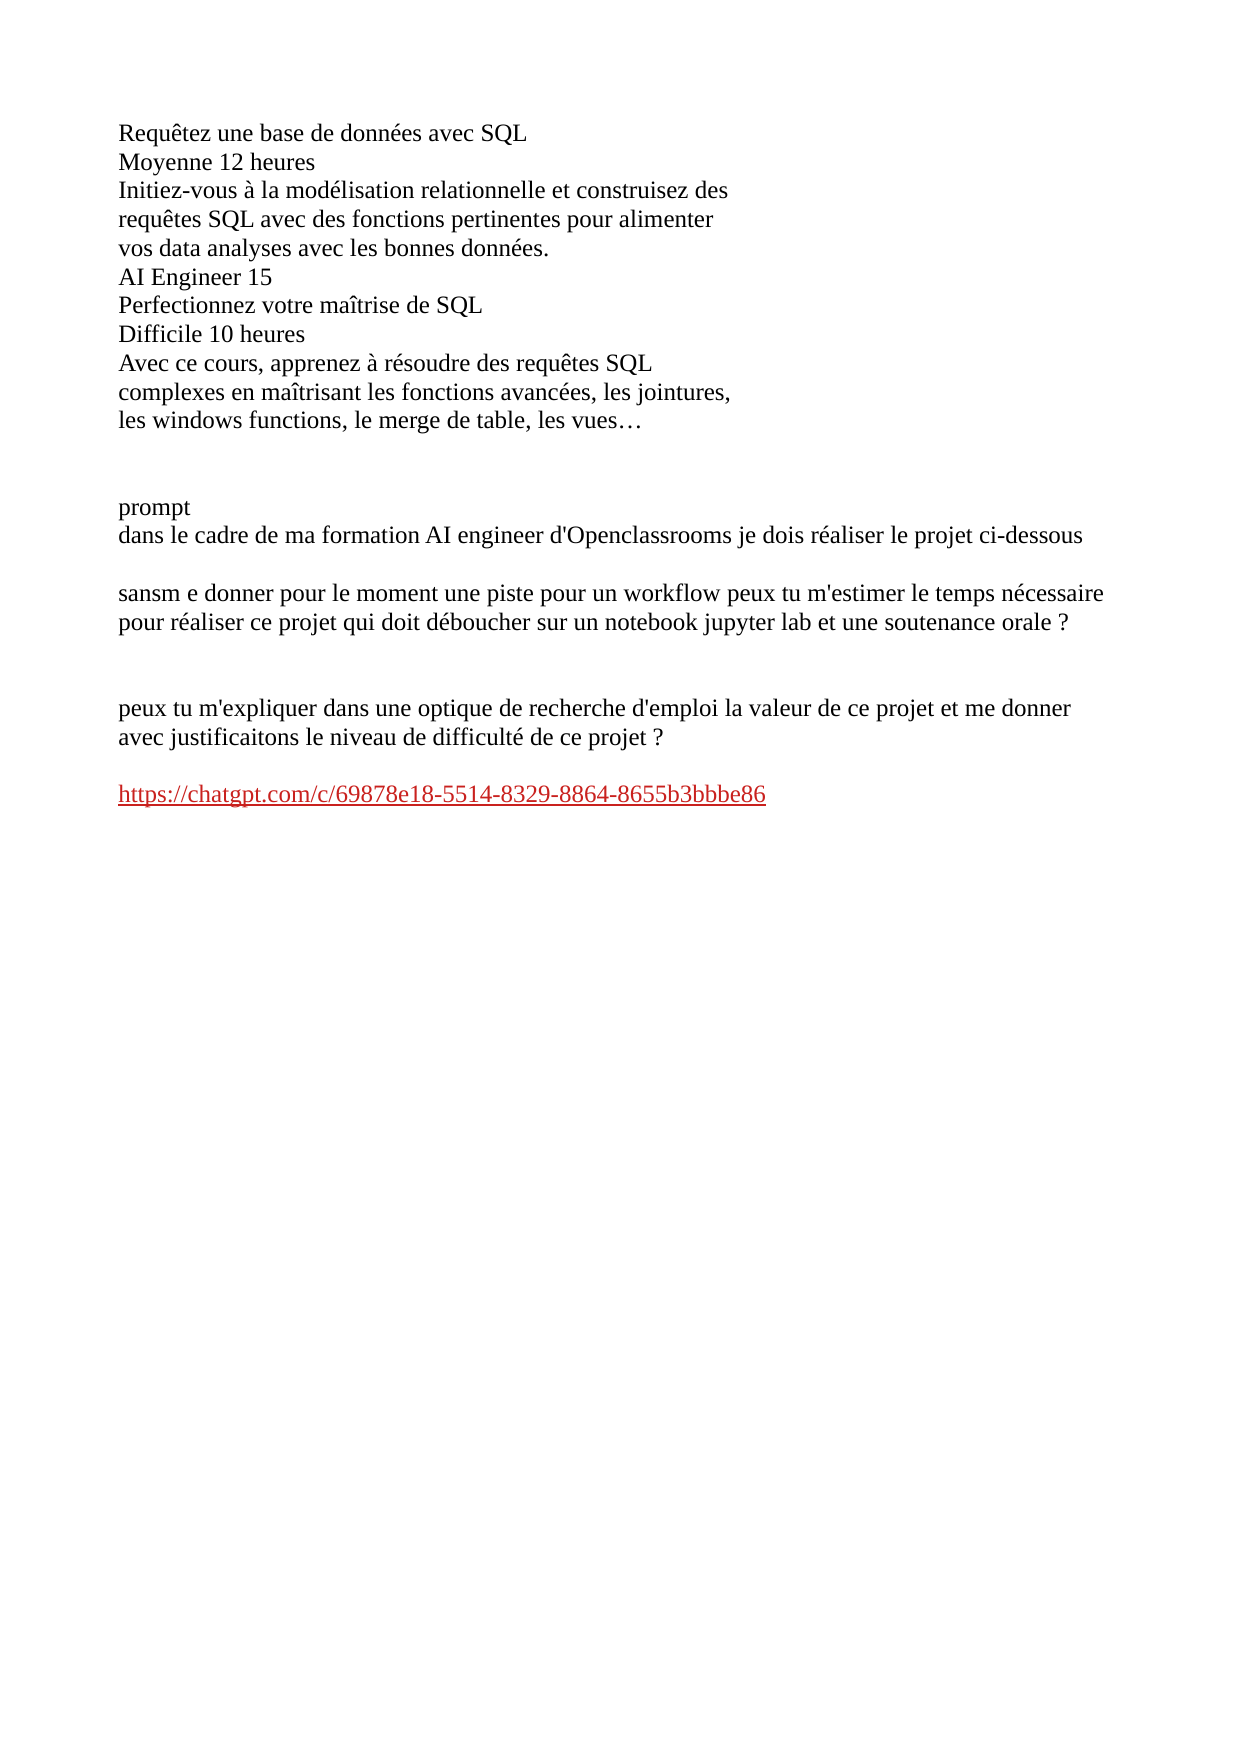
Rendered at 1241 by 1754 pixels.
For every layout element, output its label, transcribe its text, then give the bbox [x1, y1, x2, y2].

text Difficile 10 heures [118, 319, 1122, 348]
text durée 100 heures [118, 837, 1122, 866]
text Avec ce cours, apprenez à résoudre des requêtes SQL [118, 348, 1122, 377]
text Moyenne 12 heures [118, 147, 1122, 176]
text sansm e donner pour le moment une piste pour un workflow peux tu m'estimer le temps nécessaire pour réaliser ce projet qui doit déboucher sur un notebook jupyter lab et une soutenance orale ? [118, 578, 1122, 636]
text complexes en maîtrisant les fonctions avancées, les jointures, [118, 377, 1122, 406]
text Perfectionnez votre maîtrise de SQL [118, 291, 1122, 319]
text Initiez-vous à la modélisation relationnelle et construisez des [118, 176, 1122, 204]
text https://chatgpt.com/c/69878e18-5514-8329-8864-8655b3bbbe86 [118, 779, 1122, 808]
text dans le cadre de ma formation AI engineer d'Openclassrooms je dois réaliser le projet ci-dessous [118, 521, 1122, 549]
text AI Engineer 15 [118, 262, 1122, 291]
text prompt [118, 492, 1122, 521]
text les windows functions, le merge de table, les vues… [118, 406, 1122, 434]
text Requêtez une base de données avec SQL [118, 118, 1122, 147]
text requêtes SQL avec des fonctions pertinentes pour alimenter [118, 204, 1122, 233]
text vos data analyses avec les bonnes données. [118, 233, 1122, 262]
text peux tu m'expliquer dans une optique de recherche d'emploi la valeur de ce projet et me donner avec justificaitons le niveau de difficulté de ce projet ? [118, 693, 1122, 751]
